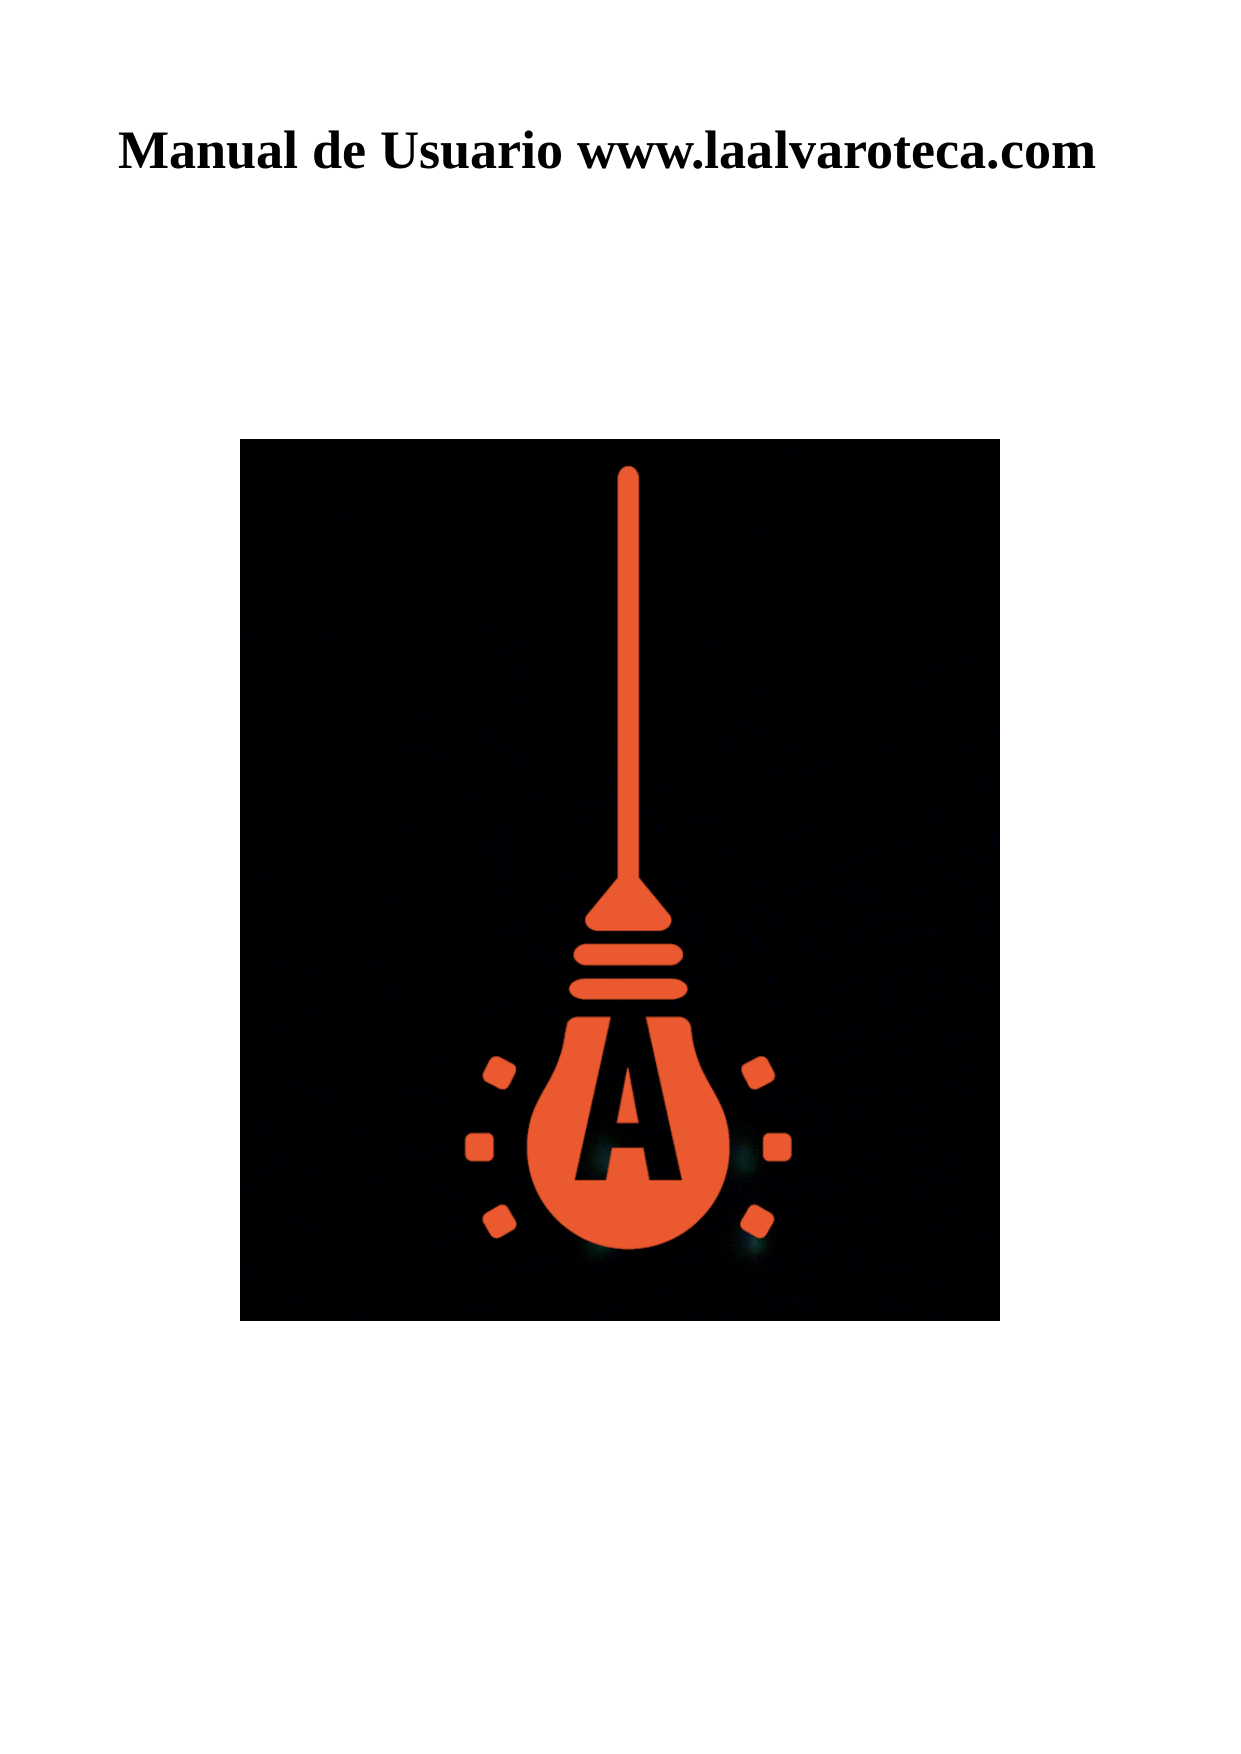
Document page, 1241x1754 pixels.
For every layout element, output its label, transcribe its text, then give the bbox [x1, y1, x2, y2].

picture [240, 439, 1000, 1321]
text Manual de Usuario www.laalvaroteca.com [118, 118, 1122, 238]
